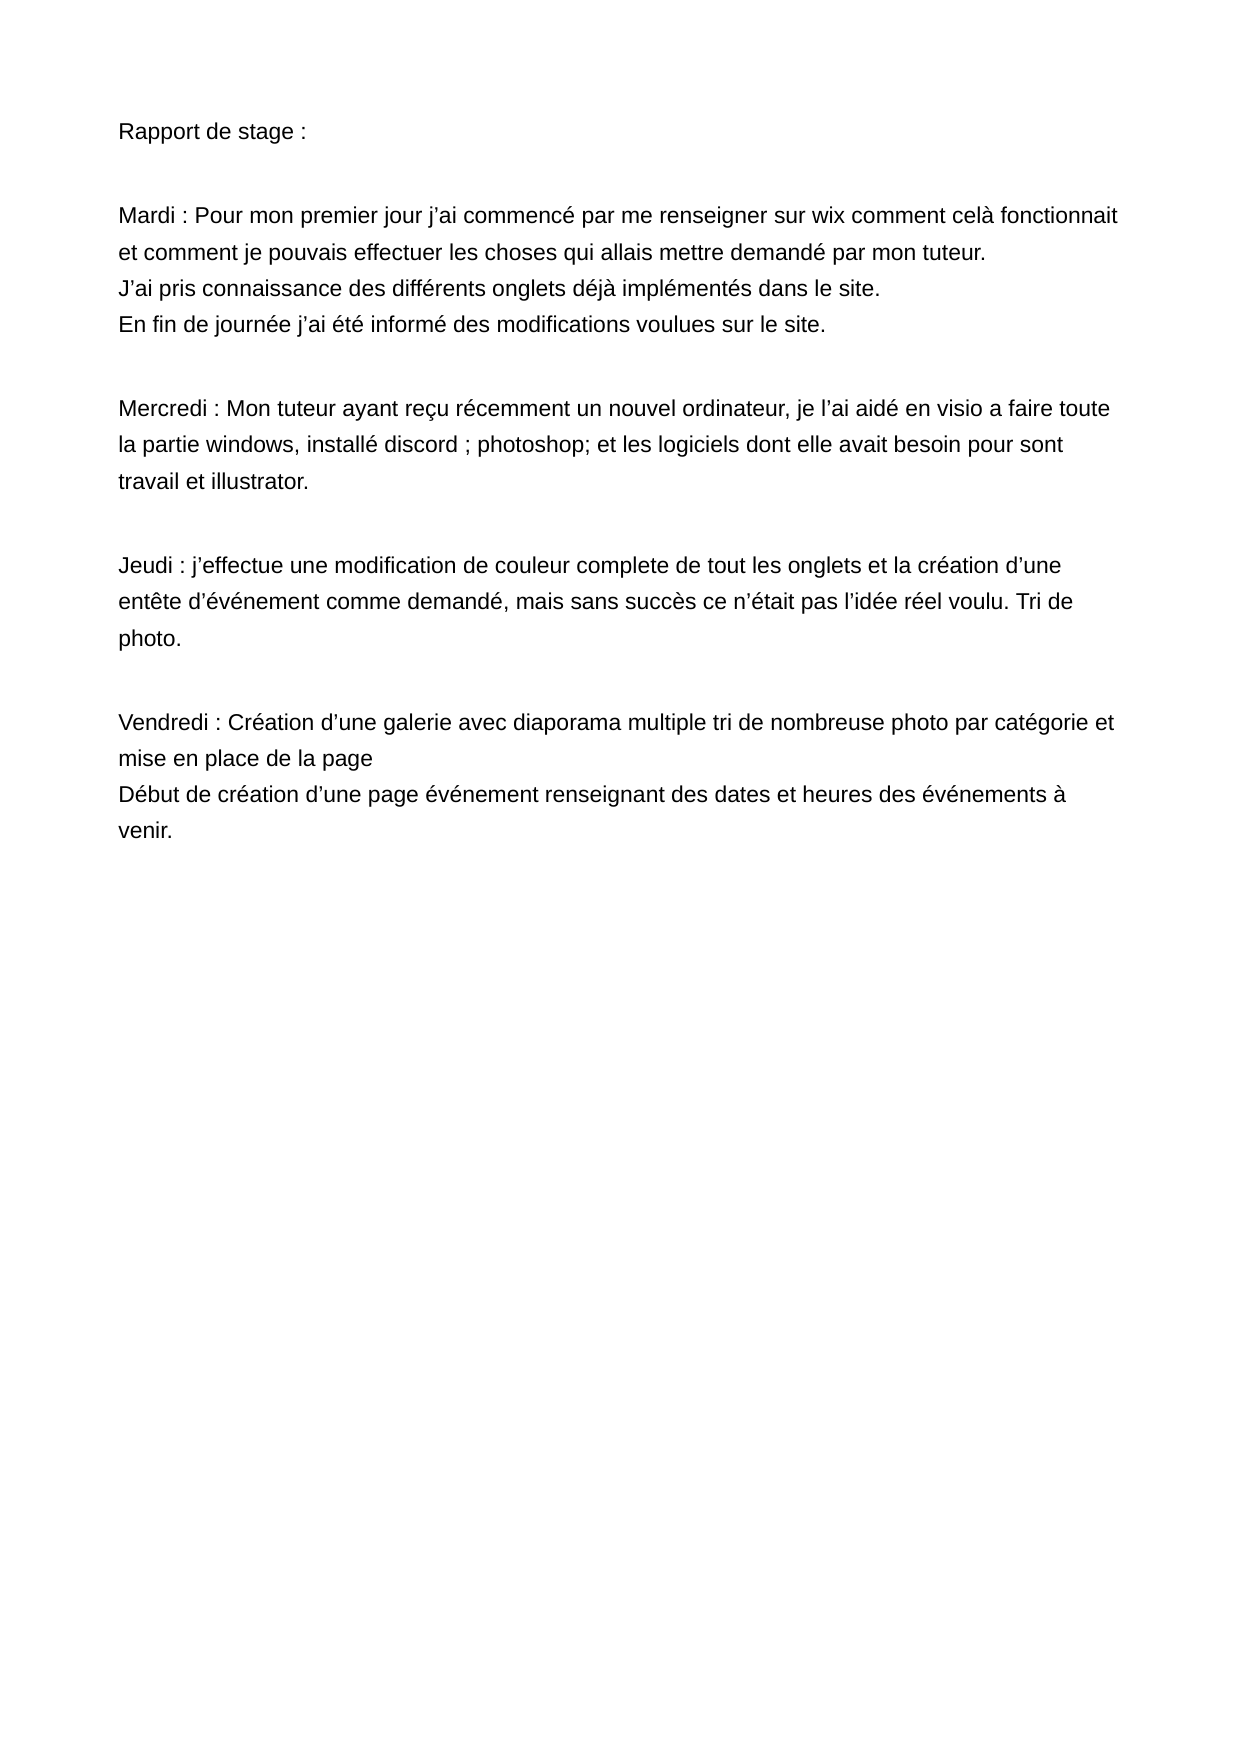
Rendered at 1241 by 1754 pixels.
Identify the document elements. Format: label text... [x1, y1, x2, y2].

text Rapport de stage : [118, 118, 1122, 144]
text Mercredi : Mon tuteur ayant reçu récemment un nouvel ordinateur, je l’ai aidé en visio a faire toute la partie windows, installé discord ; photoshop; et les logiciels dont elle avait besoin pour sont travail et illustrator. [118, 395, 1122, 494]
text J’ai pris connaissance des différents onglets déjà implémentés dans le site. [118, 275, 1122, 301]
text Vendredi : Création d’une galerie avec diaporama multiple tri de nombreuse photo par catégorie et mise en place de la page [118, 708, 1122, 771]
text Début de création d’une page événement renseignant des dates et heures des événements à venir. [118, 781, 1122, 844]
text Mardi : Pour mon premier jour j’ai commencé par me renseigner sur wix comment celà fonctionnait et comment je pouvais effectuer les choses qui allais mettre demandé par mon tuteur. [118, 202, 1122, 265]
text En fin de journée j’ai été informé des modifications voulues sur le site. [118, 311, 1122, 337]
text Jeudi : j’effectue une modification de couleur complete de tout les onglets et la création d’une entête d’événement comme demandé, mais sans succès ce n’était pas l’idée réel voulu. Tri de photo. [118, 552, 1122, 651]
